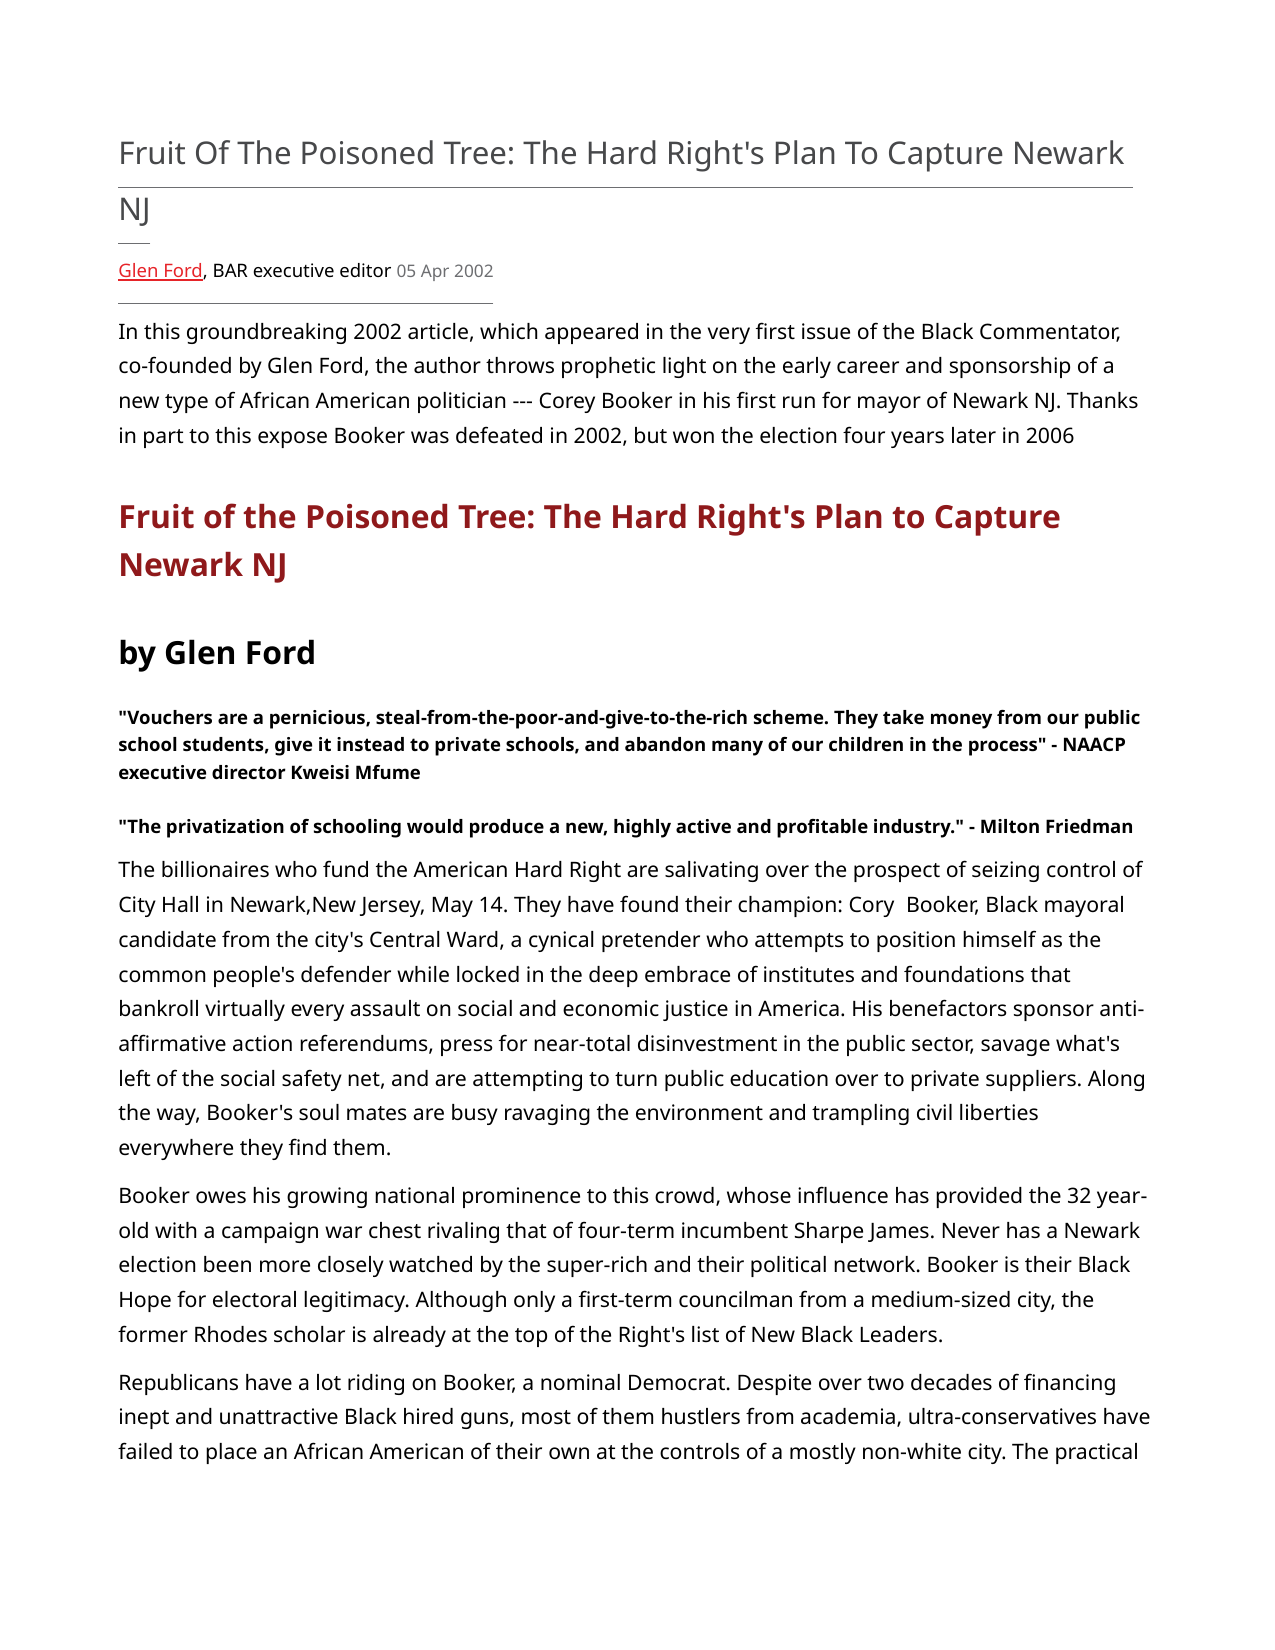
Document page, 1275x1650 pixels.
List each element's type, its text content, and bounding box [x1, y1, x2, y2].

text Republicans have a lot riding on Booker, a nominal Democrat. Despite over two decades of financing inept and unattractive Black hired guns, most of them hustlers from academia, ultra-conservatives have failed to place an African American of their own at the controls of a mostly non-white city. The practical [118, 1367, 1157, 1466]
text The billionaires who fund the American Hard Right are salivating over the prospect of seizing control of City Hall in Newark,New Jersey, May 14. They have found their champion: Cory Booker, Black mayoral candidate from the city's Central Ward, a cynical pretender who attempts to position himself as the common people's defender while locked in the deep embrace of institutes and foundations that bankroll virtually every assault on social and economic justice in America. His benefactors sponsor anti-affirmative action referendums, press for near-total disinvestment in the public sector, savage what's left of the social safety net, and are attempting to turn public education over to private suppliers. Along the way, Booker's soul mates are busy ravaging the environment and trampling civil liberties everywhere they find them. [118, 855, 1157, 1162]
text In this groundbreaking 2002 article, which appeared in the very first issue of the Black Commentator, co-founded by Glen Ford, the author throws prophetic light on the early career and sponsorship of a new type of African American politician --- Corey Booker in his first run for mayor of Newark NJ. Thanks in part to this expose Booker was defeated in 2002, but won the election four years later in 2006 [118, 316, 1157, 449]
text Fruit Of The Poisoned Tree: The Hard Right's Plan To Capture Newark NJ [118, 131, 1157, 243]
text Glen Ford, BAR executive editor 05 Apr 2002 [118, 258, 1157, 303]
subtitle by Glen Ford [118, 630, 1157, 673]
subtitle "Vouchers are a pernicious, steal-from-the-poor-and-give-to-the-rich scheme. They take money from our public school students, give it instead to private schools, and abandon many of our children in the process" - NAACP executive director Kweisi Mfume [118, 704, 1157, 785]
subtitle Fruit of the Poisoned Tree: The Hard Right's Plan to Capture Newark NJ [118, 495, 1157, 586]
text Booker owes his growing national prominence to this crowd, whose influence has provided the 32 year-old with a campaign war chest rivaling that of four-term incumbent Sharpe James. Never has a Newark election been more closely watched by the super-rich and their political network. Booker is their Black Hope for electoral legitimacy. Although only a first-term councilman from a medium-sized city, the former Rhodes scholar is already at the top of the Right's list of New Black Leaders. [118, 1181, 1157, 1348]
subtitle "The privatization of schooling would produce a new, highly active and profitable industry." - Milton Friedman [118, 814, 1157, 839]
